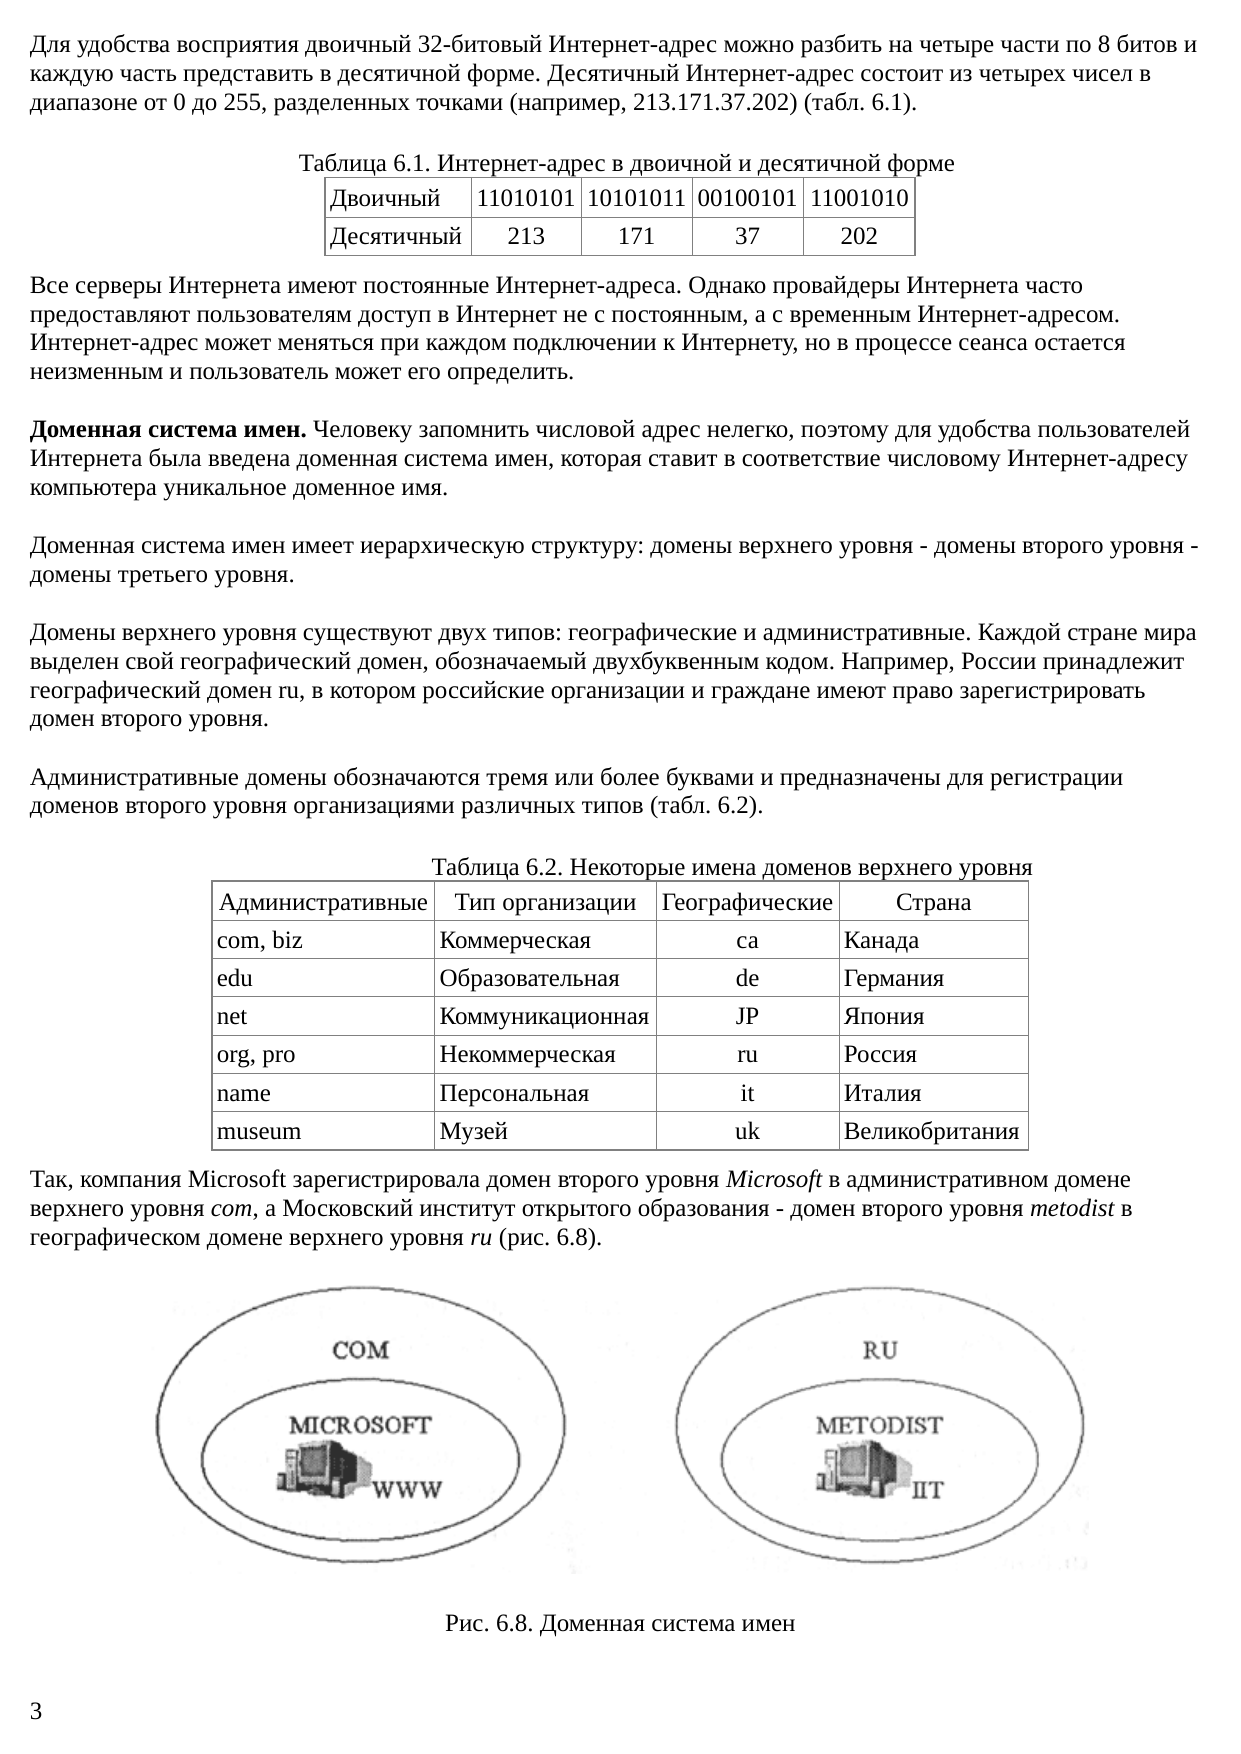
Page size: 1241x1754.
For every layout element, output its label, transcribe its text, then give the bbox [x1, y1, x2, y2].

text Доменная система имен имеет иерархическую структуру: домены верхнего уровня - домены второго уровня - домены третьего уровня. [29, 530, 1211, 588]
text Для удобства восприятия двоичный 32-битовый Интернет-адрес можно разбить на четыре части по 8 битов и каждую часть представить в десятичной форме. Десятичный Интернет-адрес состоит из четырех чисел в диапазоне от 0 до 255, разделенных точками (например, 213.171.37.202) (табл. 6.1). [29, 29, 1211, 116]
table_cell Некоммерческая [435, 1036, 656, 1073]
table_header Таблица 6.2. Некоторые имена доменов верхнего уровня [204, 849, 1036, 1154]
table_cell uk [657, 1112, 839, 1149]
table_cell com, biz [213, 921, 434, 958]
table_cell Персональная [435, 1074, 656, 1111]
table_cell net [213, 997, 434, 1035]
table_header Двоичный [326, 178, 471, 217]
table_header Таблица 6.1. Интернет-адрес в двоичной и десятичной форме [282, 145, 958, 259]
table_header 11010101 [472, 178, 581, 217]
table_header Административные [213, 882, 434, 920]
table_header Страна [840, 882, 1028, 920]
text Все серверы Интернета имеют постоянные Интернет-адреса. Однако провайдеры Интернета часто предоставляют пользователям доступ в Интернет не с постоянным, а с временным Интернет-адресом. Интернет-адрес может меняться при каждом подключении к Интернету, но в процессе сеанса остается неизменным и пользователь может его определить. [29, 270, 1211, 385]
table_cell Коммерческая [435, 921, 656, 958]
table_cell name [213, 1074, 434, 1111]
table_header [144, 1280, 1096, 1606]
table_cell са [657, 921, 839, 958]
table_cell 213 [472, 218, 581, 255]
text Доменная система имен. Человеку запомнить числовой адрес нелегко, поэтому для удобства пользователей Интернета была введена доменная система имен, которая ставит в соответствие числовому Интернет-адресу компьютера уникальное доменное имя. [29, 414, 1211, 501]
table_header Географические [657, 882, 839, 920]
table_cell Италия [840, 1074, 1028, 1111]
table_cell ru [657, 1036, 839, 1073]
table_cell [204, 1154, 1036, 1164]
table_cell 37 [693, 218, 803, 255]
table_cell Великобритания [840, 1112, 1028, 1149]
table_cell edu [213, 959, 434, 996]
table_header Тип организации [435, 882, 656, 920]
table_cell JP [657, 997, 839, 1035]
table_header 00100101 [693, 178, 803, 217]
table_cell Япония [840, 997, 1028, 1035]
table_cell de [657, 959, 839, 996]
table_cell Десятичный [326, 218, 471, 255]
text Домены верхнего уровня существуют двух типов: географические и административные. Каждой стране мира выделен свой географический домен, обозначаемый двухбуквенным кодом. Например, России принадлежит географический домен ru, в котором российские организации и граждане имеют право зарегистрировать домен второго уровня. [29, 617, 1211, 732]
table_header 11001010 [804, 178, 914, 217]
table_header 10101011 [582, 178, 692, 217]
table_cell 202 [804, 218, 914, 255]
table_cell org, pro [213, 1036, 434, 1073]
text Так, компания Microsoft зарегистрировала домен второго уровня Microsoft в административном домене верхнего уровня com, а Московский институт открытого образования - домен второго уровня metodist в географическом домене верхнего уровня ru (рис. 6.8). [29, 1164, 1211, 1251]
table_cell Рис. 6.8. Доменная система имен [144, 1606, 1096, 1640]
table_cell Германия [840, 959, 1028, 996]
table_cell it [657, 1074, 839, 1111]
table_cell Россия [840, 1036, 1028, 1073]
text Административные домены обозначаются тремя или более буквами и предназначены для регистрации доменов второго уровня организациями различных типов (табл. 6.2). [29, 762, 1211, 819]
table_cell Коммуникационная [435, 997, 656, 1035]
picture [151, 1283, 1089, 1574]
table_cell 171 [582, 218, 692, 255]
table_cell [282, 259, 958, 270]
table_cell Образовательная [435, 959, 656, 996]
table_cell museum [213, 1112, 434, 1149]
table_cell Музей [435, 1112, 656, 1149]
table_cell Канада [840, 921, 1028, 958]
